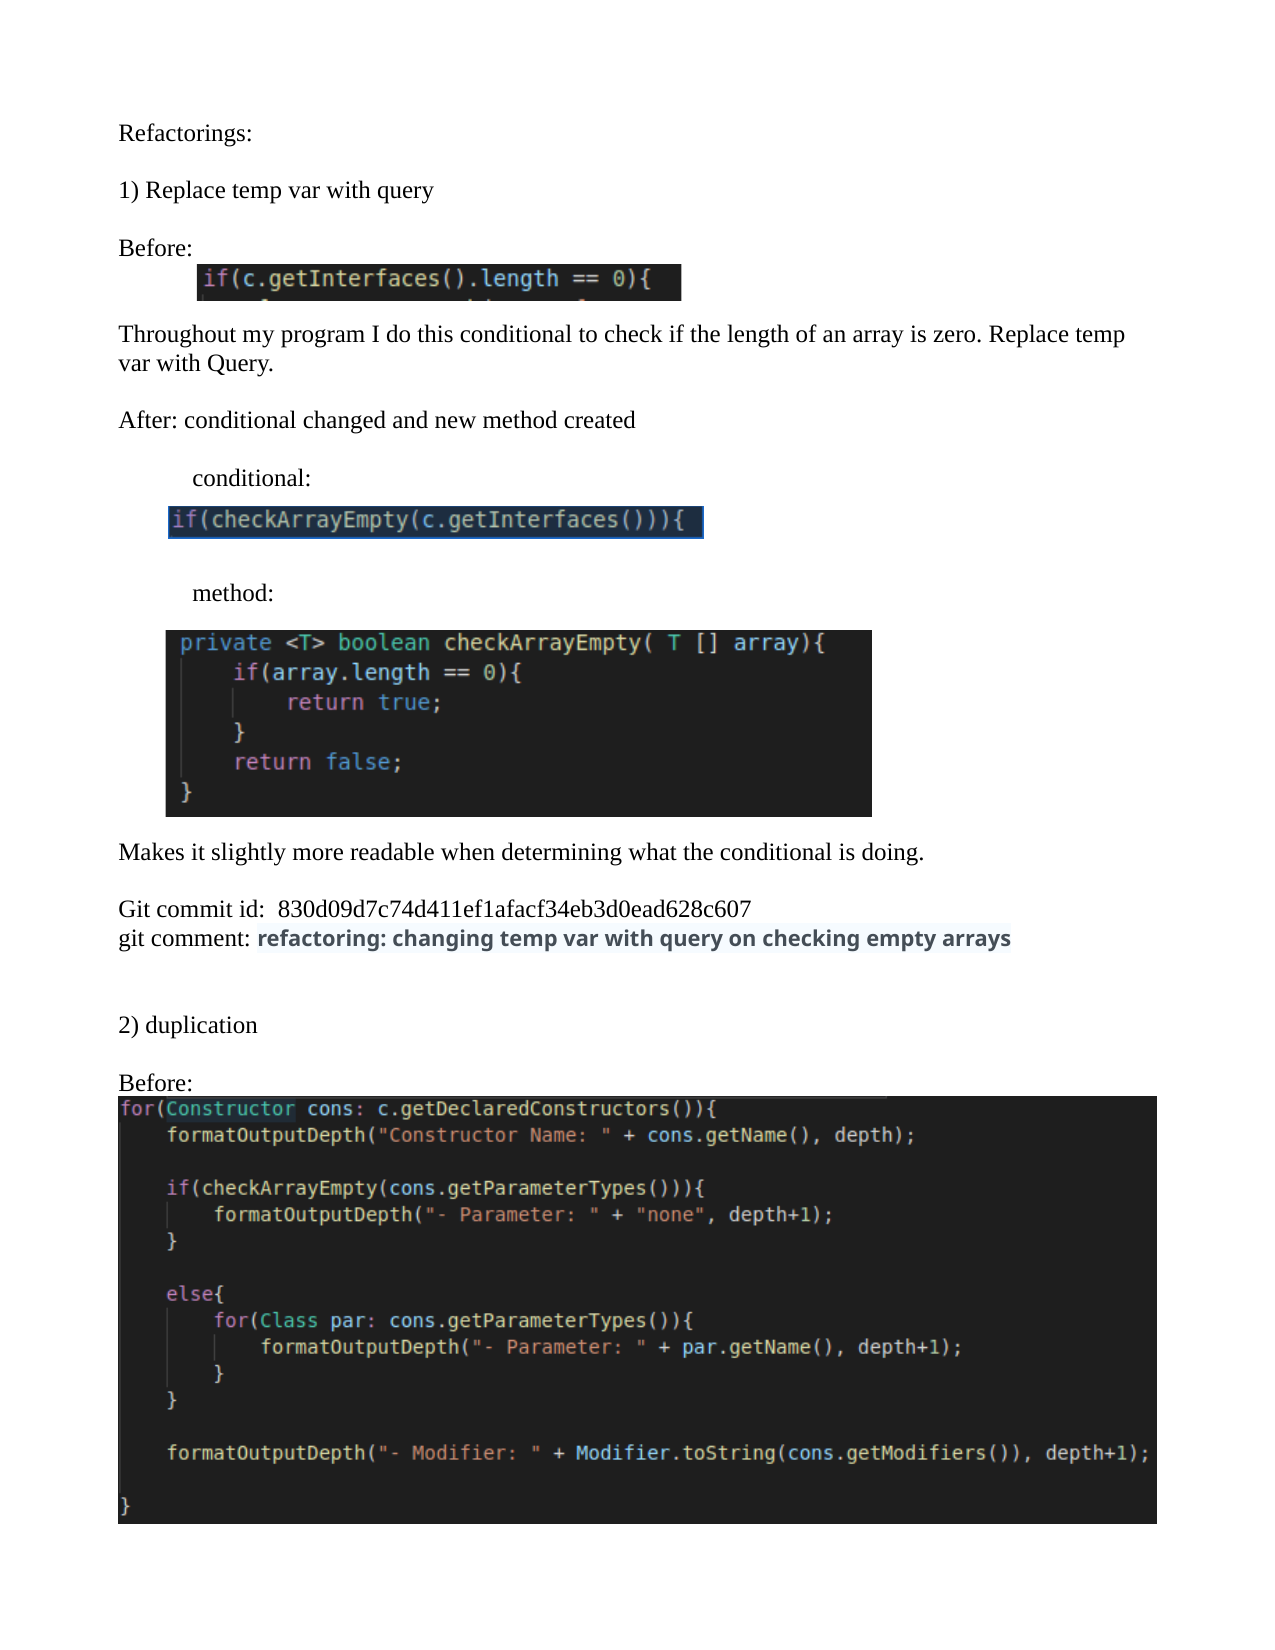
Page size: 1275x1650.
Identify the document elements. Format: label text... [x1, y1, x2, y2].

text Before: [118, 233, 1157, 262]
picture [165, 630, 872, 817]
text Before: [118, 1068, 1157, 1096]
text Makes it slightly more readable when determining what the conditional is doing. [118, 837, 1157, 866]
text method: [118, 578, 1157, 607]
text Git commit id: 830d09d7c74d411ef1afacf34eb3d0ead628c607 [118, 894, 1157, 923]
text conditional: [118, 463, 1157, 492]
text After: conditional changed and new method created [118, 406, 1157, 434]
text Throughout my program I do this conditional to check if the length of an array is zero. Replace temp var with Query. [118, 319, 1157, 377]
text 2) duplication [118, 1010, 1157, 1039]
picture [196, 264, 682, 301]
text git comment: refactoring: changing temp var with query on checking empty arrays [118, 923, 1157, 953]
picture [168, 506, 704, 539]
text 1) Replace temp var with query [118, 176, 1157, 204]
text Refactorings: [118, 118, 1157, 147]
picture [118, 1096, 1157, 1524]
